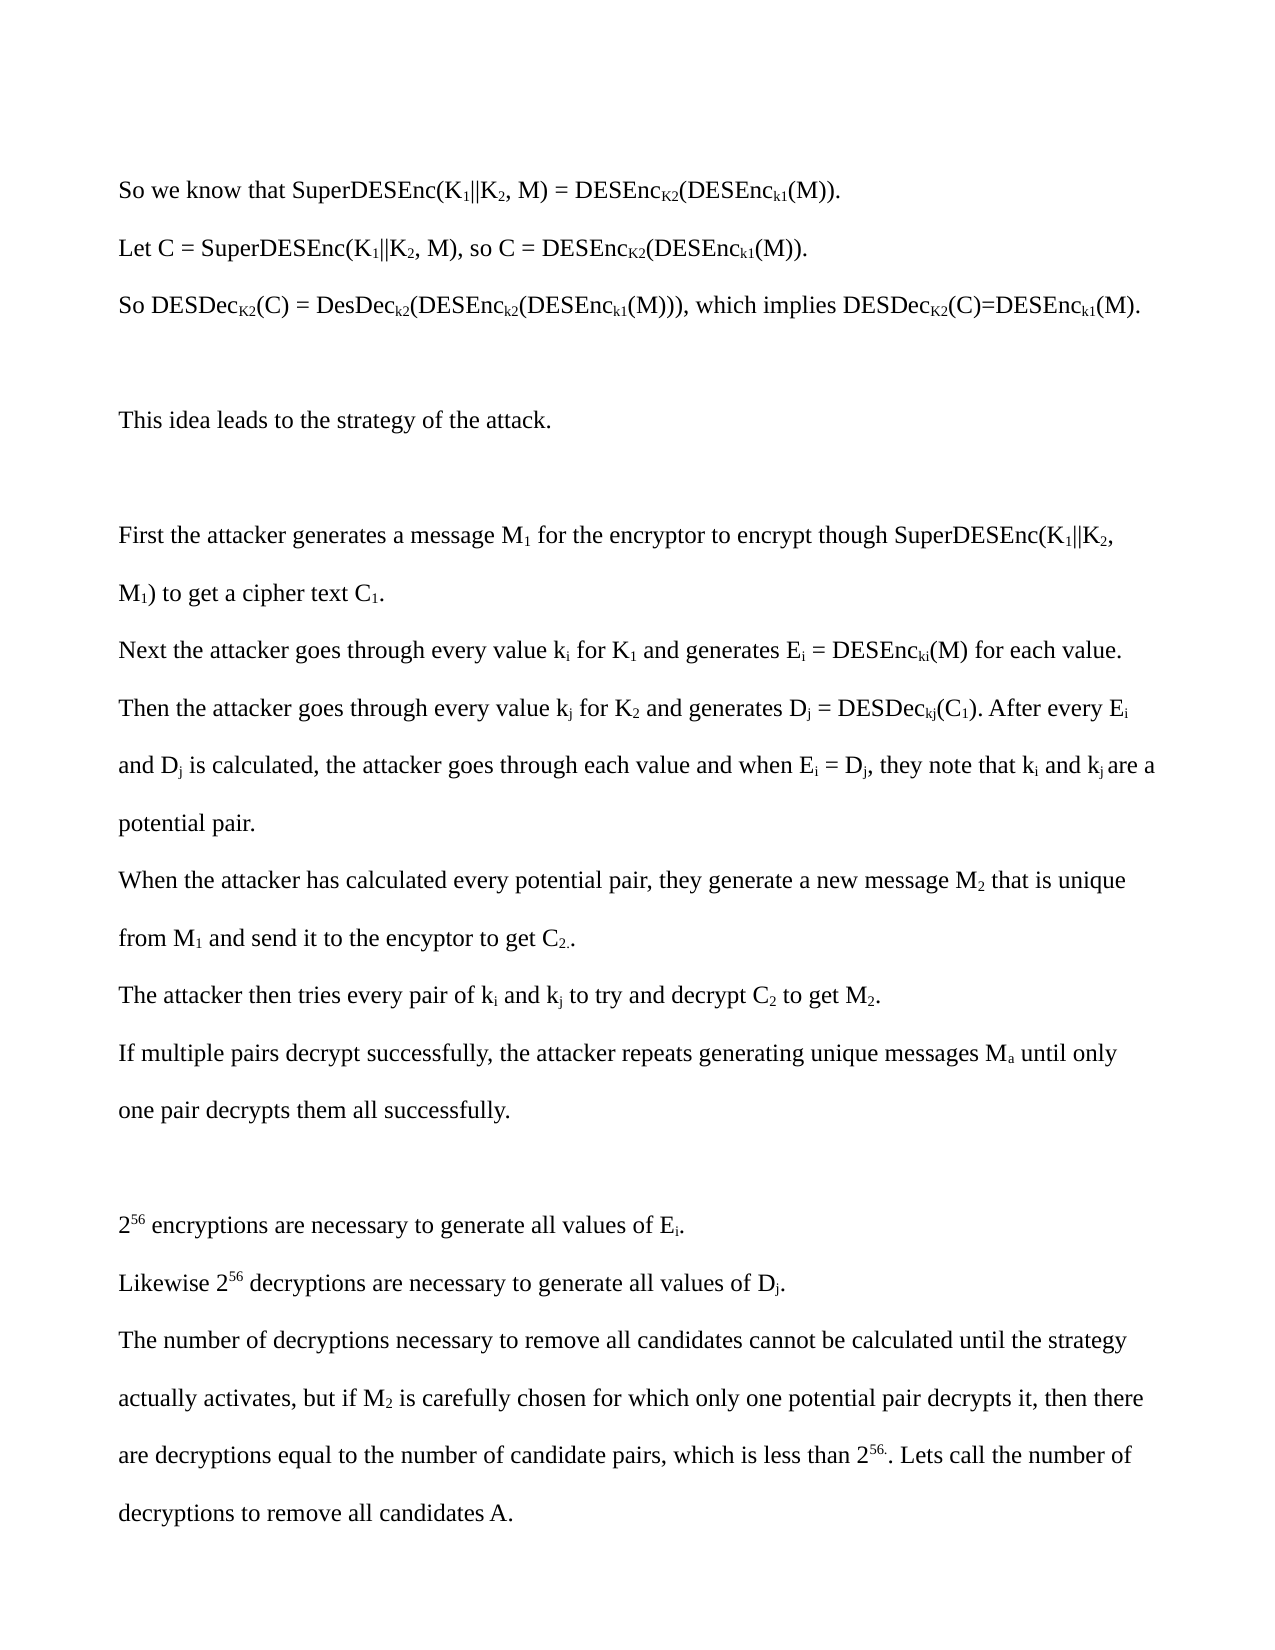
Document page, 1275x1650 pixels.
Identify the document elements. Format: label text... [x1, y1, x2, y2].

text The number of decryptions necessary to remove all candidates cannot be calculated until the strategy actually activates, but if M2 is carefully chosen for which only one potential pair decrypts it, then there are decryptions equal to the number of candidate pairs, which is less than 256.. Lets call the number of decryptions to remove all candidates A. [118, 1326, 1157, 1527]
text The attacker then tries every pair of ki and kj to try and decrypt C2 to get M2. [118, 981, 1157, 1009]
text Likewise 256 decryptions are necessary to generate all values of Dj. [118, 1268, 1157, 1297]
text So DESDecK2(C) = DesDeck2(DESEnck2(DESEnck1(M))), which implies DESDecK2(C)=DESEnck1(M). [118, 291, 1157, 319]
text So we know that SuperDESEnc(K1||K2, M) = DESEncK2(DESEnck1(M)). [118, 176, 1157, 204]
text 256 encryptions are necessary to generate all values of Ei. [118, 1211, 1157, 1239]
text If multiple pairs decrypt successfully, the attacker repeats generating unique messages Ma until only one pair decrypts them all successfully. [118, 1038, 1157, 1124]
text This idea leads to the strategy of the attack. [118, 406, 1157, 434]
text When the attacker has calculated every potential pair, they generate a new message M2 that is unique from M1 and send it to the encyptor to get C2.. [118, 866, 1157, 952]
text Then the attacker goes through every value kj for K2 and generates Dj = DESDeckj(C1). After every Ei and Dj is calculated, the attacker goes through each value and when Ei = Dj, they note that ki and kj are a potential pair. [118, 693, 1157, 837]
text Let C = SuperDESEnc(K1||K2, M), so C = DESEncK2(DESEnck1(M)). [118, 233, 1157, 262]
text Next the attacker goes through every value ki for K1 and generates Ei = DESEncki(M) for each value. [118, 636, 1157, 664]
text First the attacker generates a message M1 for the encryptor to encrypt though SuperDESEnc(K1||K2, M1) to get a cipher text C1. [118, 521, 1157, 607]
